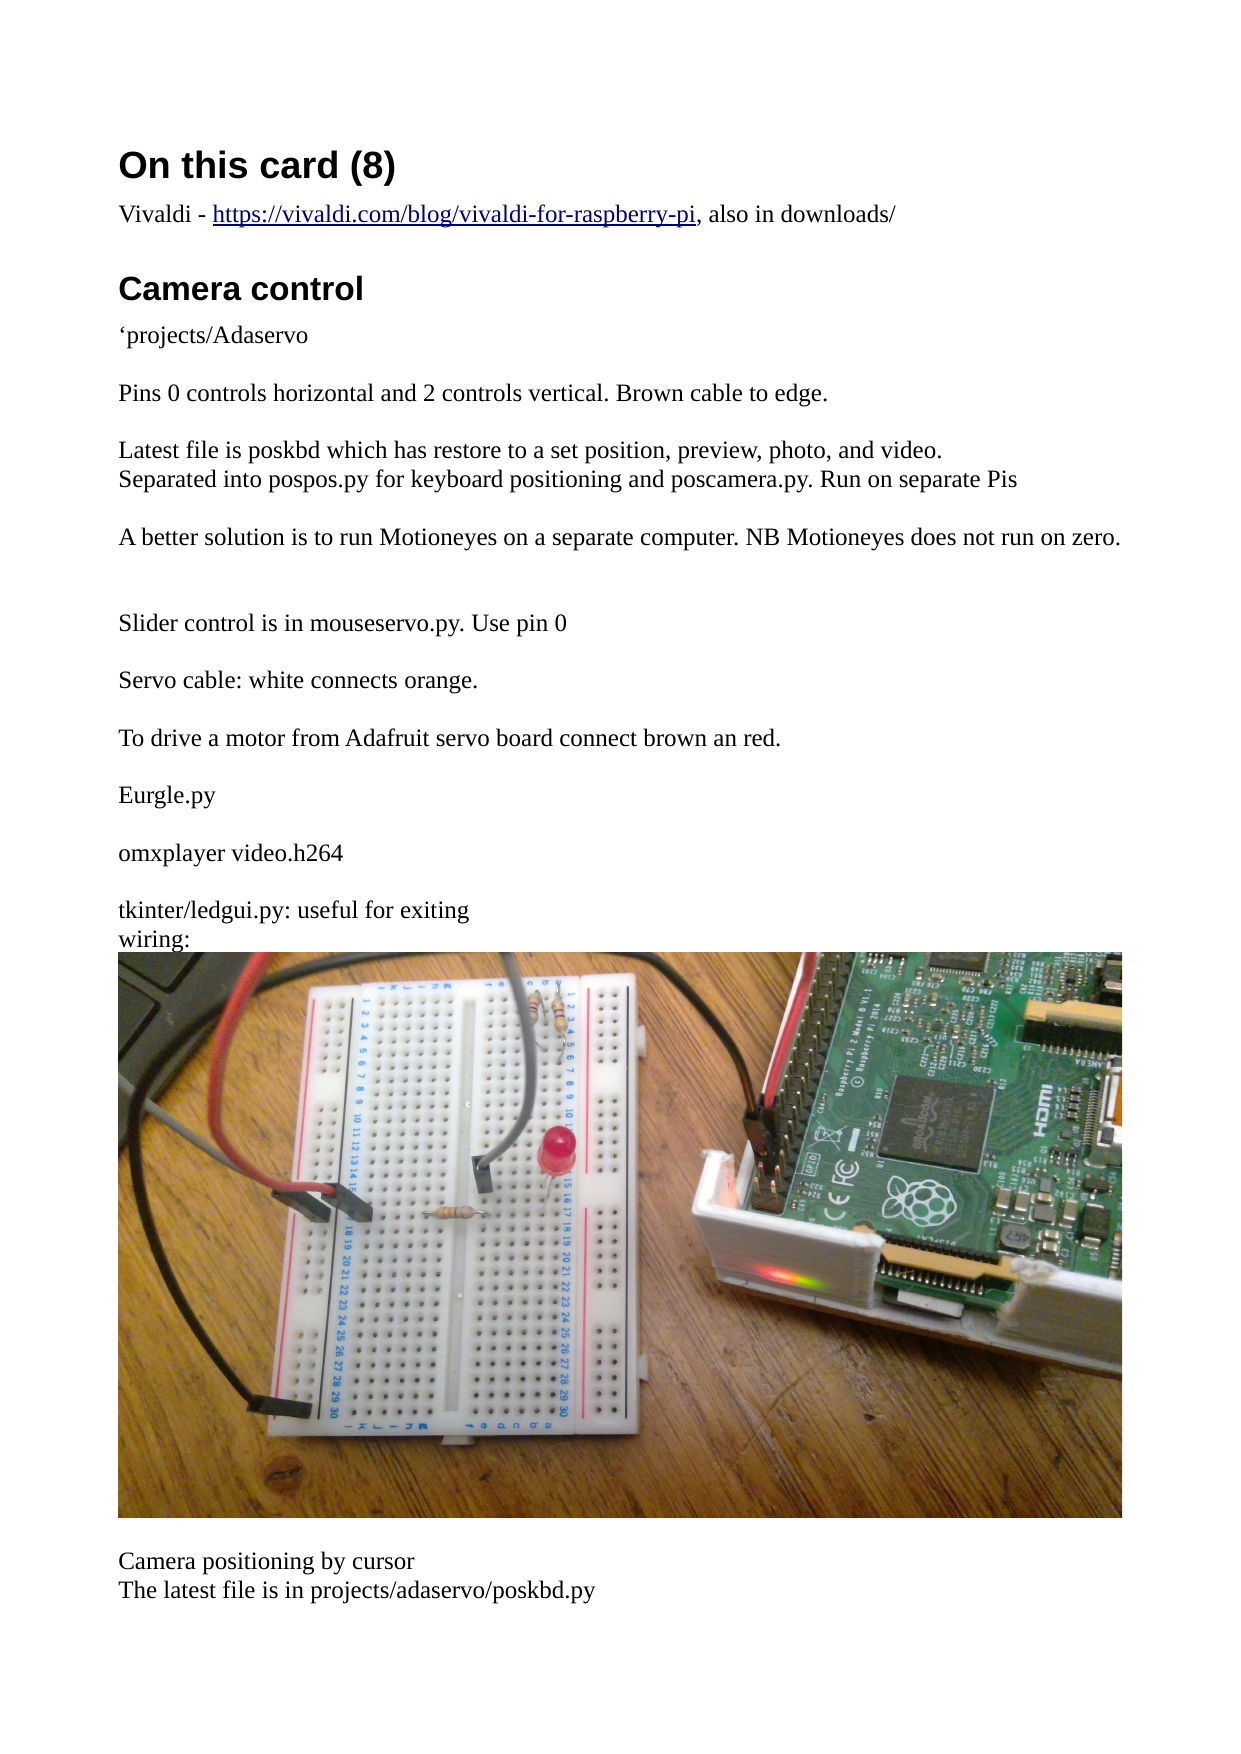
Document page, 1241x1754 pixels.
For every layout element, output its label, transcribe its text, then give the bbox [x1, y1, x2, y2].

text Separated into pospos.py for keyboard positioning and poscamera.py. Run on separate Pis [118, 464, 1122, 493]
subtitle On this card (8) [118, 143, 1122, 187]
text Vivaldi - https://vivaldi.com/blog/vivaldi-for-raspberry-pi, also in downloads/ [118, 199, 1122, 228]
text To drive a motor from Adafruit servo board connect brown an red. [118, 723, 1122, 752]
text Slider control is in mouseservo.py. Use pin 0 [118, 608, 1122, 637]
text Servo cable: white connects orange. [118, 665, 1122, 694]
text A better solution is to run Motioneyes on a separate computer. NB Motioneyes does not run on zero. [118, 522, 1122, 550]
picture [118, 952, 1123, 1518]
text wiring: [118, 924, 1122, 952]
text Latest file is poskbd which has restore to a set position, preview, photo, and video. [118, 435, 1122, 464]
subtitle Camera control [118, 269, 1122, 308]
text Eurgle.py [118, 780, 1122, 809]
text tkinter/ledgui.py: useful for exiting [118, 895, 1122, 924]
text Camera positioning by cursor [118, 1546, 1122, 1575]
text The latest file is in projects/adaservo/poskbd.py [118, 1575, 1122, 1604]
text Pins 0 controls horizontal and 2 controls vertical. Brown cable to edge. [118, 378, 1122, 407]
text omxplayer video.h264 [118, 838, 1122, 867]
text ‘projects/Adaservo [118, 320, 1122, 349]
